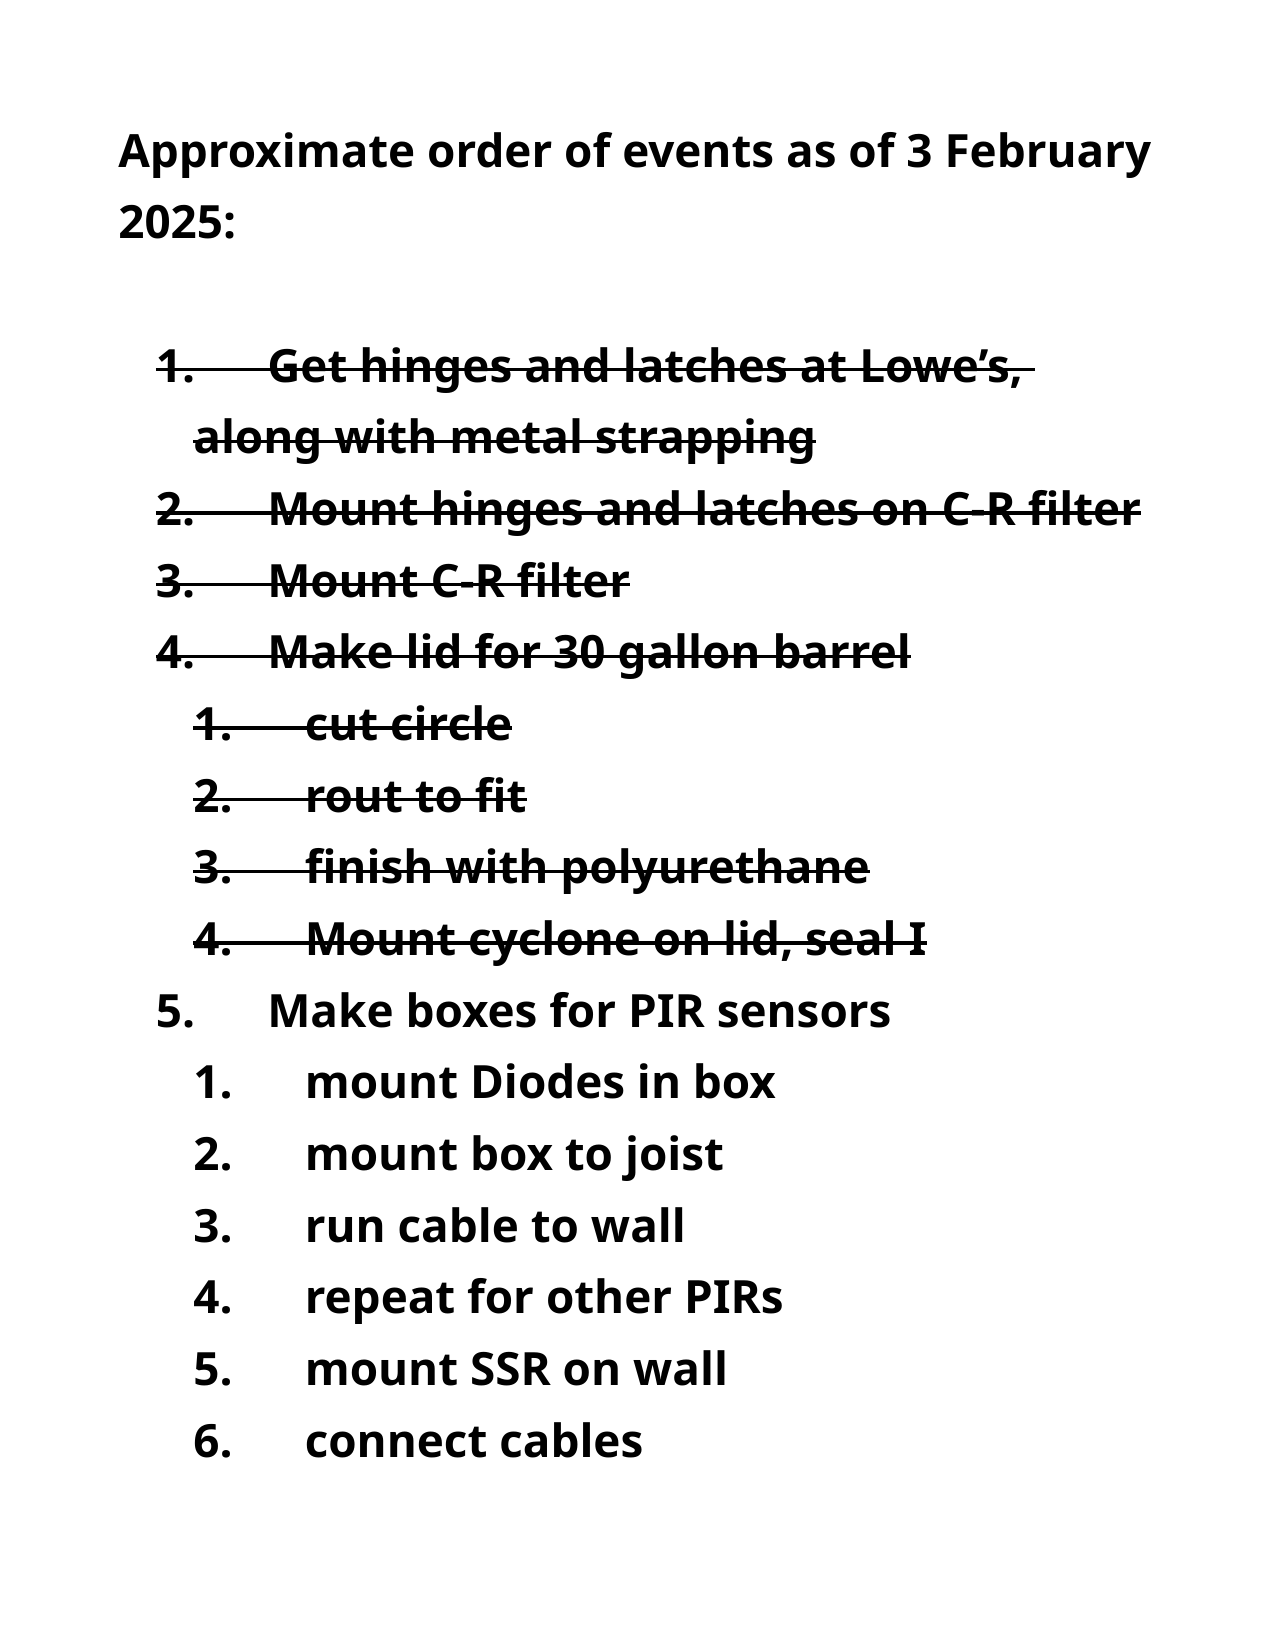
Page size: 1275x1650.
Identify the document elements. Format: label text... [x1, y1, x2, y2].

list run cable to wall [193, 1193, 1157, 1256]
list rout to fit [193, 763, 1157, 826]
list mount SSR on wall [193, 1336, 1157, 1399]
list finish with polyurethane [193, 835, 1157, 897]
list Get hinges and latches at Lowe’s, along with metal strapping [156, 333, 1157, 467]
list mount box to joist [193, 1121, 1157, 1184]
list Mount C-R filter [156, 548, 1157, 611]
list Mount cyclone on lid, seal I [193, 906, 1157, 969]
list Make boxes for PIR sensors [156, 978, 1157, 1041]
list connect cables [193, 1408, 1157, 1471]
list mount Diodes in box [193, 1050, 1157, 1112]
list Make lid for 30 gallon barrel [156, 620, 1157, 682]
list Mount hinges and latches on C-R filter [156, 476, 1157, 539]
list cut circle [193, 691, 1157, 754]
list repeat for other PIRs [193, 1265, 1157, 1327]
text Approximate order of events as of 3 February 2025: [118, 118, 1157, 252]
